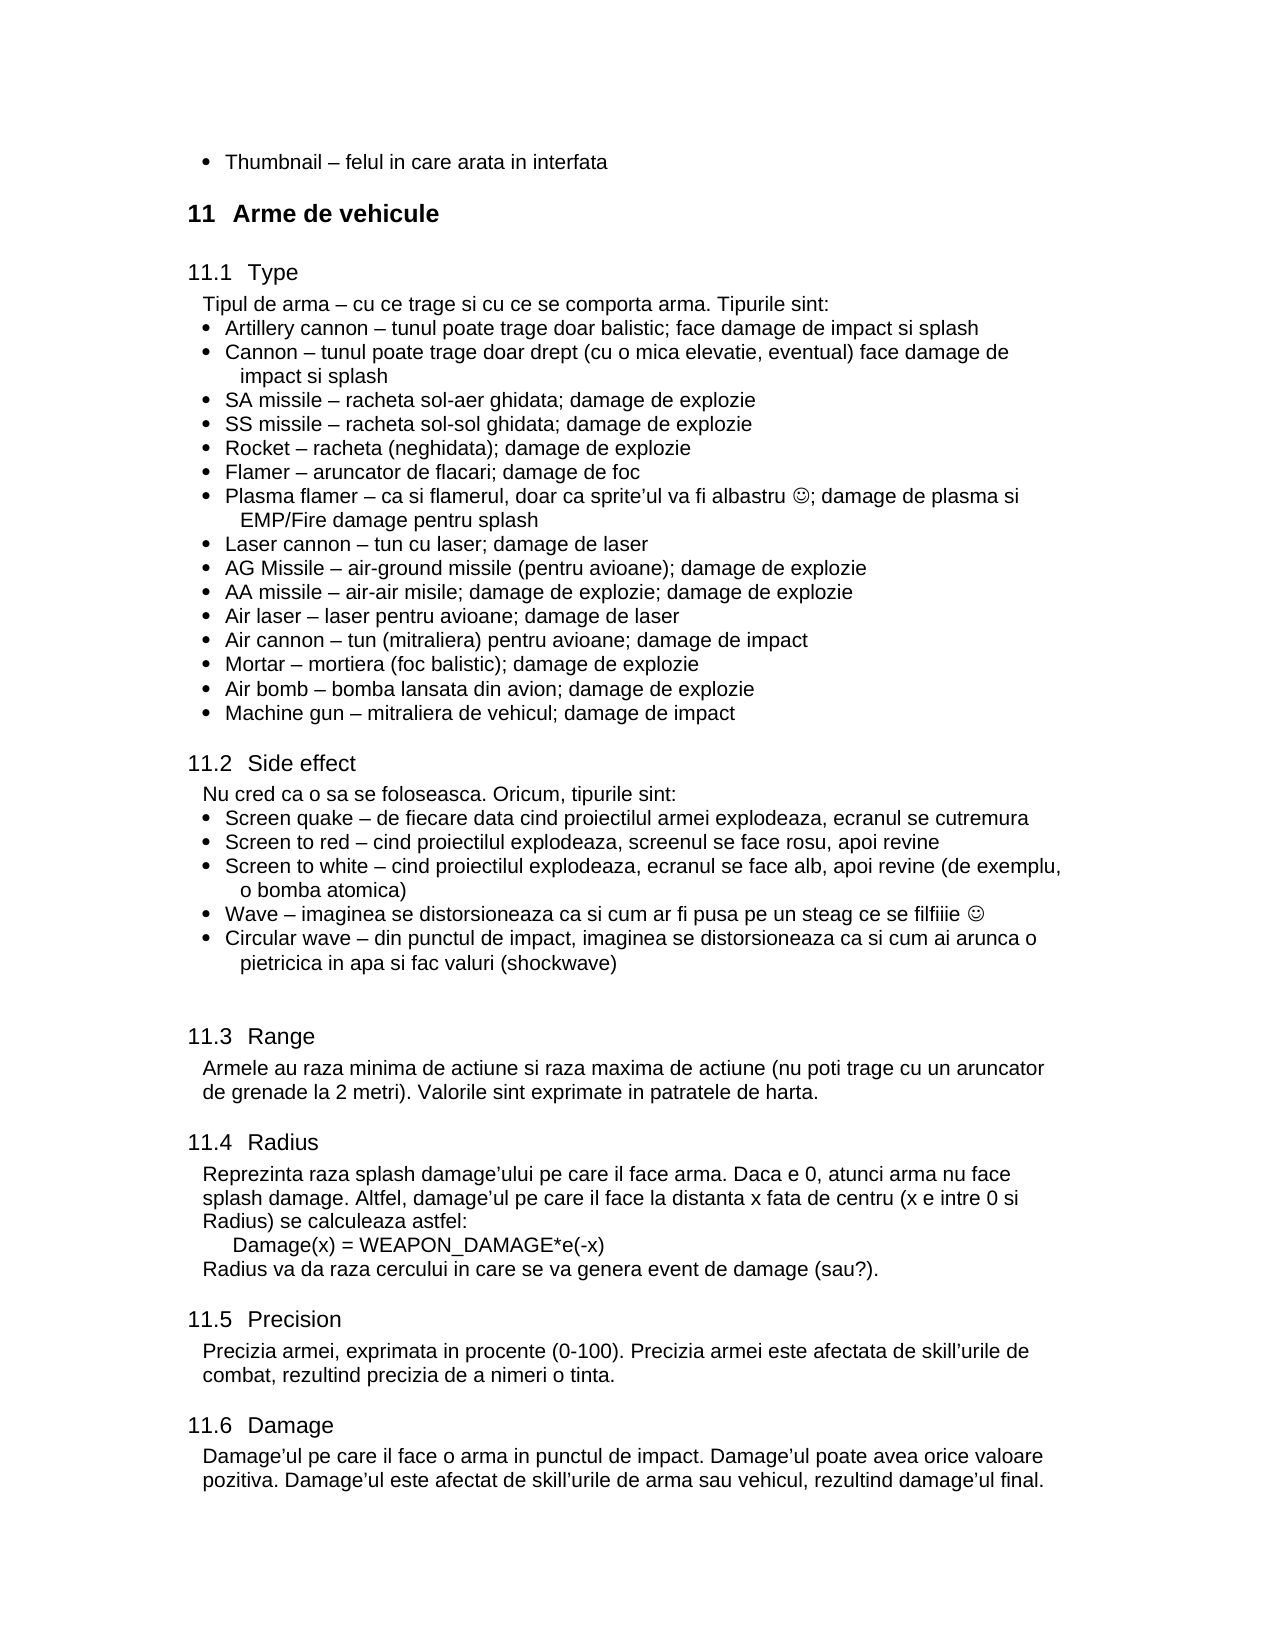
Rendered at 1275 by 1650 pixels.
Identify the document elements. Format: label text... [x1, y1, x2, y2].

list Screen to white – cind proiectilul explodeaza, ecranul se face alb, apoi revine (de exemplu, o bomba atomica) [202, 854, 1072, 902]
list Air bomb – bomba lansata din avion; damage de explozie [202, 676, 1072, 700]
text Nu cred ca o sa se foloseasca. Oricum, tipurile sint: [202, 782, 1072, 806]
list Rocket – racheta (neghidata); damage de explozie [202, 436, 1072, 460]
subtitle Radius [187, 1129, 1087, 1155]
list Thumbnail – felul in care arata in interfata [202, 150, 1072, 174]
list AG Missile – air-ground missile (pentru avioane); damage de explozie [202, 556, 1072, 580]
text Damage(x) = WEAPON_DAMAGE*e(-x) [187, 1233, 1072, 1257]
list Machine gun – mitraliera de vehicul; damage de impact [202, 700, 1072, 724]
list Wave – imaginea se distorsioneaza ca si cum ar fi pusa pe un steag ce se filfiiie  [202, 902, 1072, 926]
text Damage’ul pe care il face o arma in punctul de impact. Damage’ul poate avea orice valoare pozitiva. Damage’ul este afectat de skill’urile de arma sau vehicul, rezultind damage’ul final. [202, 1444, 1072, 1492]
text Armele au raza minima de actiune si raza maxima de actiune (nu poti trage cu un aruncator de grenade la 2 metri). Valorile sint exprimate in patratele de harta. [202, 1056, 1072, 1104]
text Precizia armei, exprimata in procente (0-100). Precizia armei este afectata de skill’urile de combat, rezultind precizia de a nimeri o tinta. [202, 1339, 1072, 1387]
text Tipul de arma – cu ce trage si cu ce se comporta arma. Tipurile sint: [202, 292, 1072, 316]
list AA missile – air-air misile; damage de explozie; damage de explozie [202, 580, 1072, 604]
subtitle Damage [187, 1412, 1087, 1438]
list Screen quake – de fiecare data cind proiectilul armei explodeaza, ecranul se cutremura [202, 806, 1072, 830]
list Air cannon – tun (mitraliera) pentru avioane; damage de impact [202, 628, 1072, 652]
list Mortar – mortiera (foc balistic); damage de explozie [202, 652, 1072, 676]
list SA missile – racheta sol-aer ghidata; damage de explozie [202, 388, 1072, 412]
subtitle Type [187, 259, 1087, 285]
subtitle Arme de vehicule [187, 199, 1087, 228]
subtitle Side effect [187, 749, 1087, 776]
subtitle Precision [187, 1306, 1087, 1332]
list Flamer – aruncator de flacari; damage de foc [202, 460, 1072, 484]
list Plasma flamer – ca si flamerul, doar ca sprite’ul va fi albastru ; damage de plasma si EMP/Fire damage pentru splash [202, 484, 1072, 532]
list Air laser – laser pentru avioane; damage de laser [202, 604, 1072, 628]
list Circular wave – din punctul de impact, imaginea se distorsioneaza ca si cum ai arunca o pietricica in apa si fac valuri (shockwave) [202, 926, 1072, 974]
list Artillery cannon – tunul poate trage doar balistic; face damage de impact si splash [202, 316, 1072, 340]
list SS missile – racheta sol-sol ghidata; damage de explozie [202, 412, 1072, 436]
text Radius va da raza cercului in care se va genera event de damage (sau?). [202, 1257, 1072, 1281]
subtitle Range [187, 1023, 1087, 1049]
text Reprezinta raza splash damage’ului pe care il face arma. Daca e 0, atunci arma nu face splash damage. Altfel, damage’ul pe care il face la distanta x fata de centru (x e intre 0 si Radius) se calculeaza astfel: [202, 1161, 1072, 1233]
list Cannon – tunul poate trage doar drept (cu o mica elevatie, eventual) face damage de impact si splash [202, 340, 1072, 388]
list Laser cannon – tun cu laser; damage de laser [202, 532, 1072, 556]
list Screen to red – cind proiectilul explodeaza, screenul se face rosu, apoi revine [202, 830, 1072, 854]
